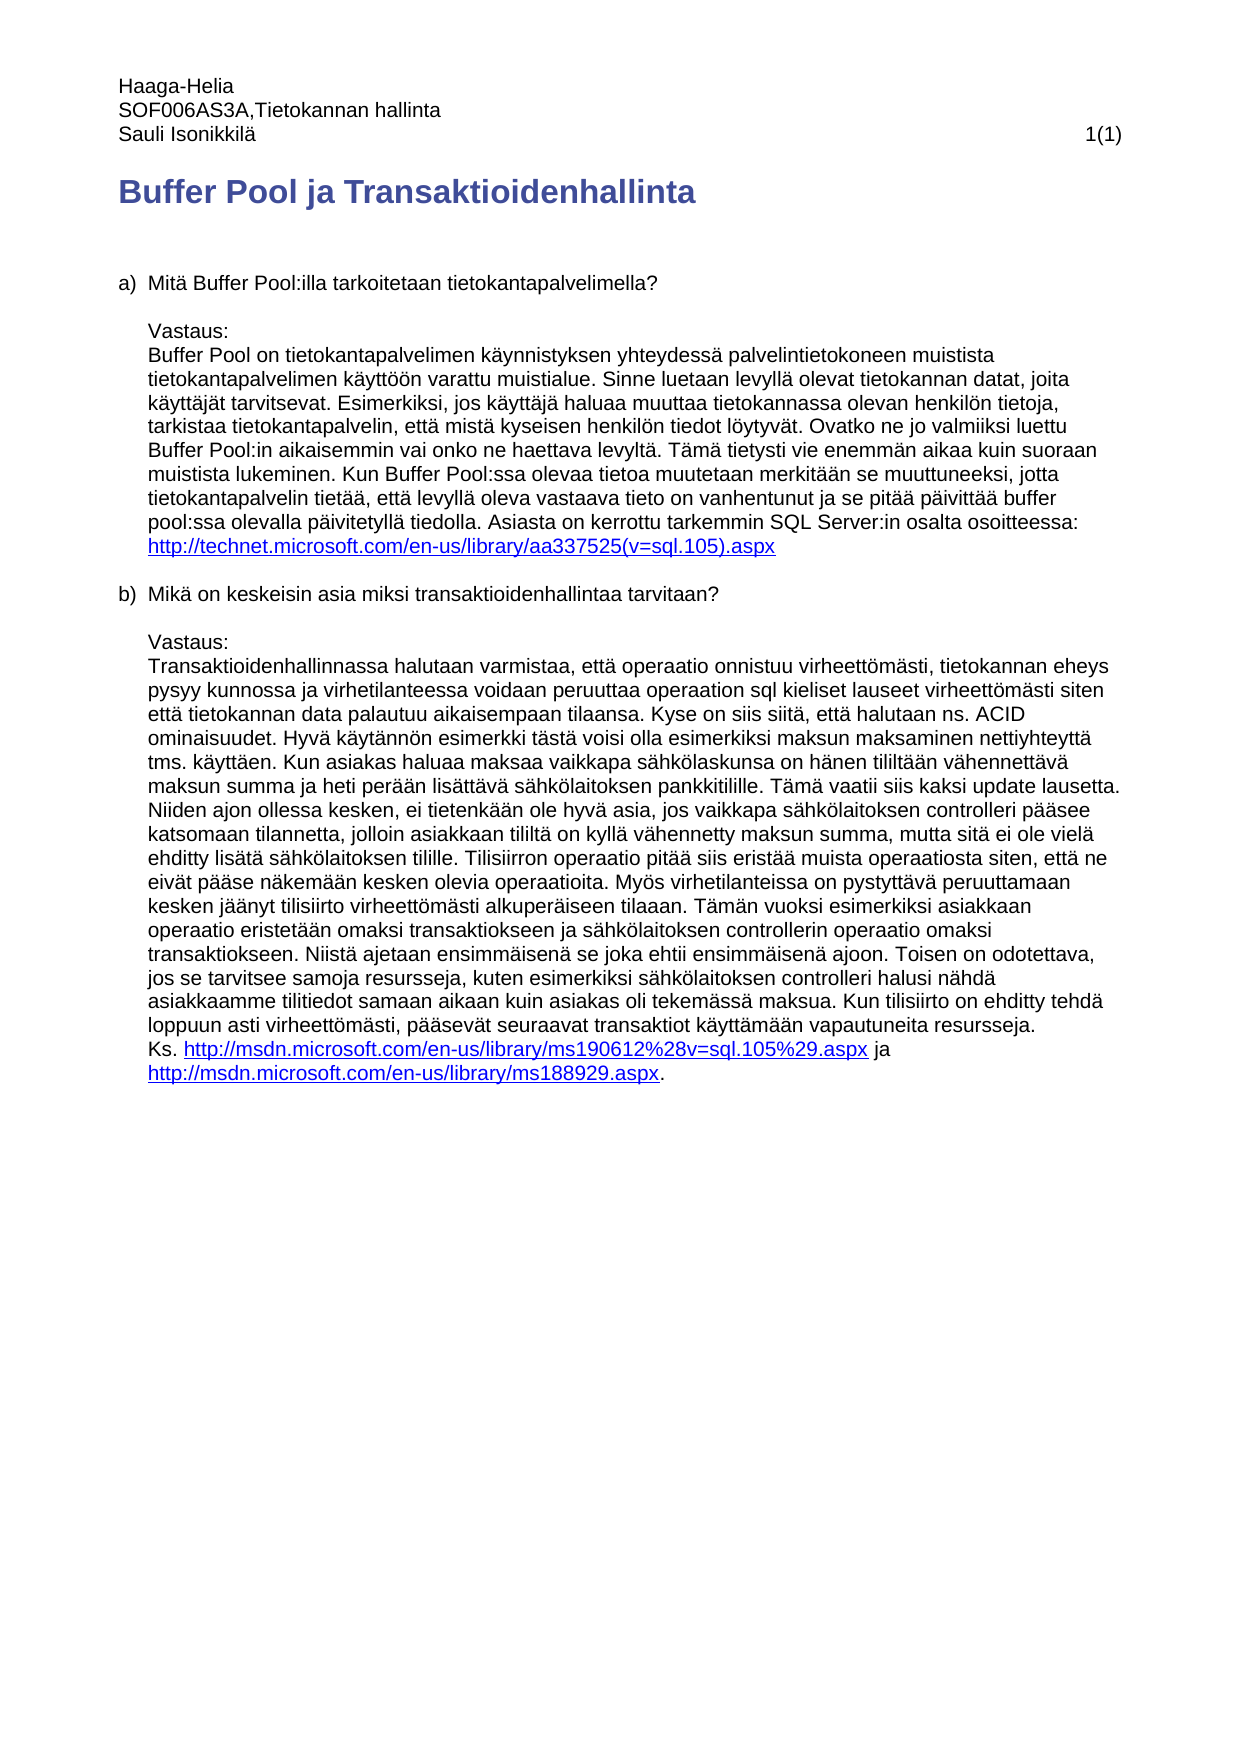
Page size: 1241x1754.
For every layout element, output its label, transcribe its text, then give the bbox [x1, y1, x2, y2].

text a) Mitä Buffer Pool:illa tarkoitetaan tietokantapalvelimella? Vastaus: Buffer Pool on tietokantapalvelimen käynnistyksen yhteydessä palvelintietokoneen muistista tietokantapalvelimen käyttöön varattu muistialue. Sinne luetaan levyllä olevat tietokannan datat, joita käyttäjät tarvitsevat. Esimerkiksi, jos käyttäjä haluaa muuttaa tietokannassa olevan henkilön tietoja, tarkistaa tietokantapalvelin, että mistä kyseisen henkilön tiedot löytyvät. Ovatko ne jo valmiiksi luettu Buffer Pool:in aikaisemmin vai onko ne haettava levyltä. Tämä tietysti vie enemmän aikaa kuin suoraan muistista lukeminen. Kun Buffer Pool:ssa olevaa tietoa muutetaan merkitään se muuttuneeksi, jotta tietokantapalvelin tietää, että levyllä oleva vastaava tieto on vanhentunut ja se pitää päivittää buffer pool:ssa olevalla päivitetyllä tiedolla. Asiasta on kerrottu tarkemmin SQL Server:in osalta osoitteessa: http://technet.microsoft.com/en-us/library/aa337525(v=sql.105).aspx [118, 271, 1122, 582]
subtitle Buffer Pool ja Transaktioidenhallinta [118, 172, 1122, 210]
text b) Mikä on keskeisin asia miksi transaktioidenhallintaa tarvitaan? Vastaus: Transaktioidenhallinnassa halutaan varmistaa, että operaatio onnistuu virheettömästi, tietokannan eheys pysyy kunnossa ja virhetilanteessa voidaan peruuttaa operaation sql kieliset lauseet virheettömästi siten että tietokannan data palautuu aikaisempaan tilaansa. Kyse on siis siitä, että halutaan ns. ACID ominaisuudet. Hyvä käytännön esimerkki tästä voisi olla esimerkiksi maksun maksaminen nettiyhteyttä tms. käyttäen. Kun asiakas haluaa maksaa vaikkapa sähkölaskunsa on hänen tililtään vähennettävä maksun summa ja heti perään lisättävä sähkölaitoksen pankkitilille. Tämä vaatii siis kaksi update lausetta. Niiden ajon ollessa kesken, ei tietenkään ole hyvä asia, jos vaikkapa sähkölaitoksen controlleri pääsee katsomaan tilannetta, jolloin asiakkaan tililtä on kyllä vähennetty maksun summa, mutta sitä ei ole vielä ehditty lisätä sähkölaitoksen tilille. Tilisiirron operaatio pitää siis eristää muista operaatiosta siten, että ne eivät pääse näkemään kesken olevia operaatioita. Myös virhetilanteissa on pystyttävä peruuttamaan kesken jäänyt tilisiirto virheettömästi alkuperäiseen tilaaan. Tämän vuoksi esimerkiksi asiakkaan operaatio eristetään omaksi transaktiokseen ja sähkölaitoksen controllerin operaatio omaksi transaktiokseen. Niistä ajetaan ensimmäisenä se joka ehtii ensimmäisenä ajoon. Toisen on odotettava, jos se tarvitsee samoja resursseja, kuten esimerkiksi sähkölaitoksen controlleri halusi nähdä asiakkaamme tilitiedot samaan aikaan kuin asiakas oli tekemässä maksua. Kun tilisiirto on ehditty tehdä loppuun asti virheettömästi, pääsevät seuraavat transaktiot käyttämään vapautuneita resursseja. Ks. http://msdn.microsoft.com/en-us/library/ms190612%28v=sql.105%29.aspx ja http://msdn.microsoft.com/en-us/library/ms188929.aspx. [118, 582, 1122, 1085]
